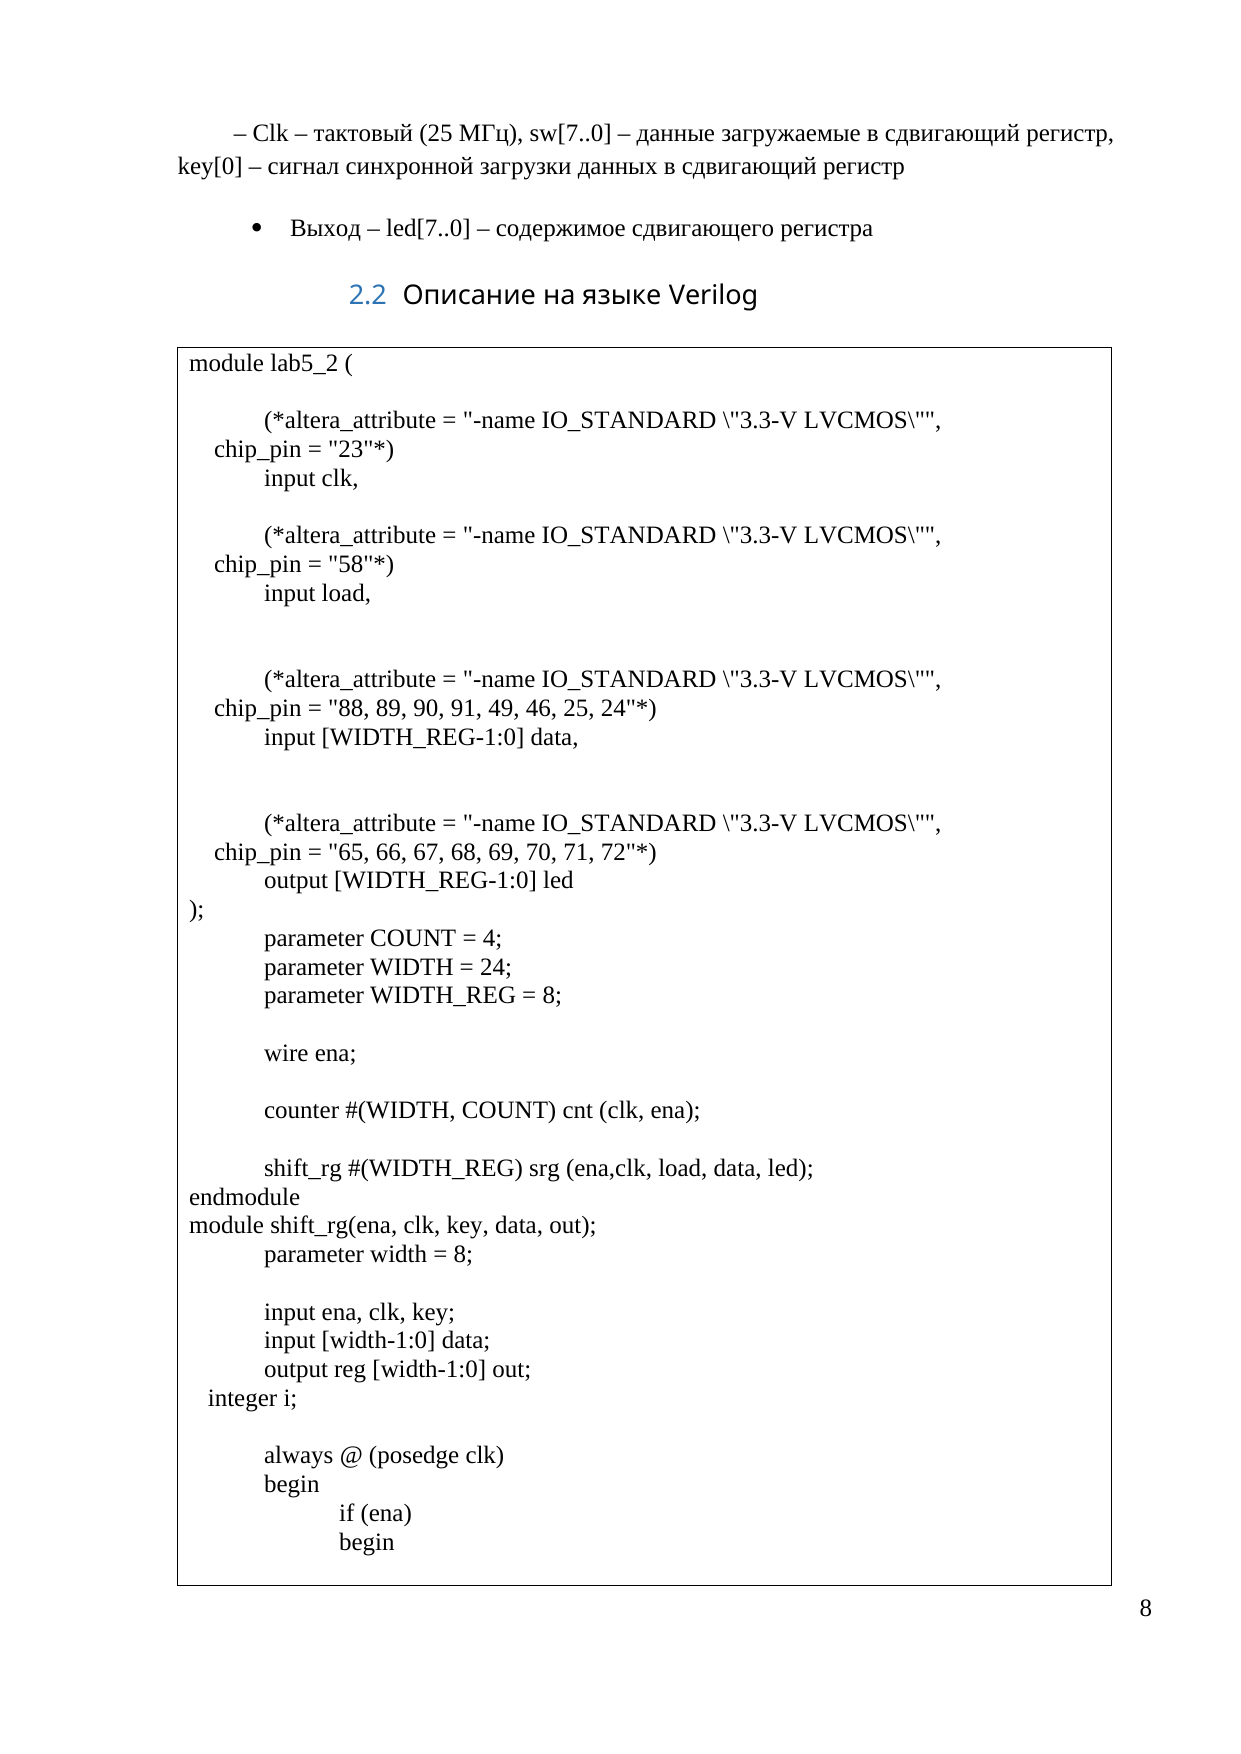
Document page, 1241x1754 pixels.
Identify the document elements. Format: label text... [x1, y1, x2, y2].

subtitle Описание на языке Verilog [311, 276, 1152, 312]
text – Clk – тактовый (25 МГц), sw[7..0] – данные загружаемые в сдвигающий регистр, key[0] – сигнал синхронной загрузки данных в сдвигающий регистр [177, 118, 1152, 180]
table_header module lab5_2 ( (*altera_attribute = "-name IO_STANDARD \"3.3-V LVCMOS\"", chip_pin = "23"*) input clk, (*altera_attribute = "-name IO_STANDARD \"3.3-V LVCMOS\"", chip_pin = "58"*) input load, (*altera_attribute = "-name IO_STANDARD \"3.3-V LVCMOS\"", chip_pin = "88, 89, 90, 91, 49, 46, 25, 24"*) input [WIDTH_REG-1:0] data, (*altera_attribute = "-name IO_STANDARD \"3.3-V LVCMOS\"", chip_pin = "65, 66, 67, 68, 69, 70, 71, 72"*) output [WIDTH_REG-1:0] led ); parameter COUNT = 4; parameter WIDTH = 24; parameter WIDTH_REG = 8; wire ena; counter #(WIDTH, COUNT) cnt (clk, ena); shift_rg #(WIDTH_REG) srg (ena,clk, load, data, led); endmodule module shift_rg(ena, clk, key, data, out); parameter width = 8; input ena, clk, key; input [width-1:0] data; output reg [width-1:0] out; integer i; always @ (posedge clk) begin if (ena) begin [178, 348, 1111, 1585]
list Выход – led[7..0] – содержимое сдвигающего регистра [252, 213, 1152, 242]
